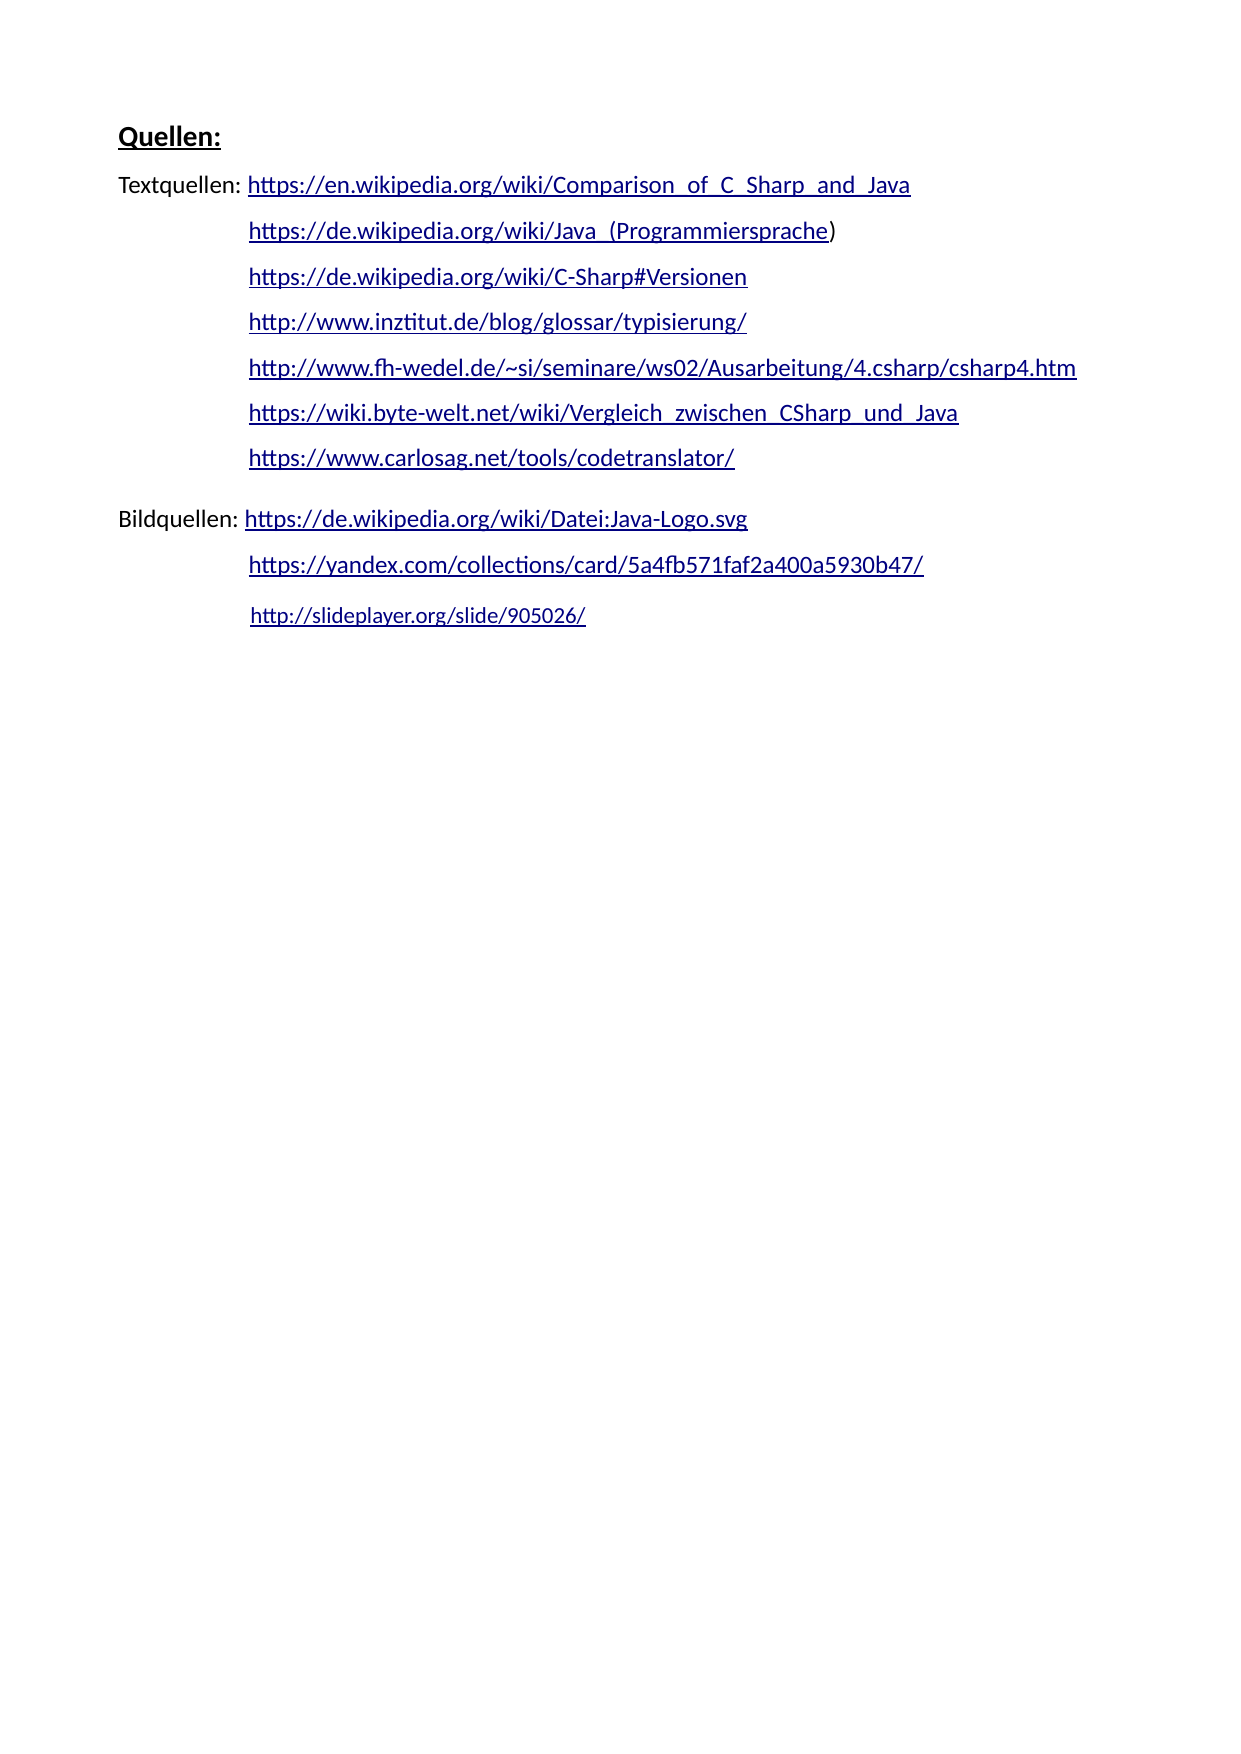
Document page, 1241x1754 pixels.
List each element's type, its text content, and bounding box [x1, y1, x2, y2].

text http://www.fh-wedel.de/~si/seminare/ws02/Ausarbeitung/4.csharp/csharp4.htm [118, 352, 1122, 383]
text Bildquellen: https://de.wikipedia.org/wiki/Datei:Java-Logo.svg [118, 503, 1122, 534]
text Quellen: [118, 118, 1122, 154]
text http://slideplayer.org/slide/905026/ [118, 595, 1122, 631]
text http://www.inztitut.de/blog/glossar/typisierung/ [118, 307, 1122, 337]
text https://de.wikipedia.org/wiki/Java_(Programmiersprache) [118, 215, 1122, 245]
text https://wiki.byte-welt.net/wiki/Vergleich_zwischen_CSharp_und_Java [118, 397, 1122, 428]
text https://yandex.com/collections/card/5a4fb571faf2a400a5930b47/ [118, 549, 1122, 579]
text Textquellen: https://en.wikipedia.org/wiki/Comparison_of_C_Sharp_and_Java [118, 169, 1122, 199]
text https://de.wikipedia.org/wiki/C-Sharp#Versionen [118, 261, 1122, 291]
text https://www.carlosag.net/tools/codetranslator/ [118, 442, 1122, 473]
